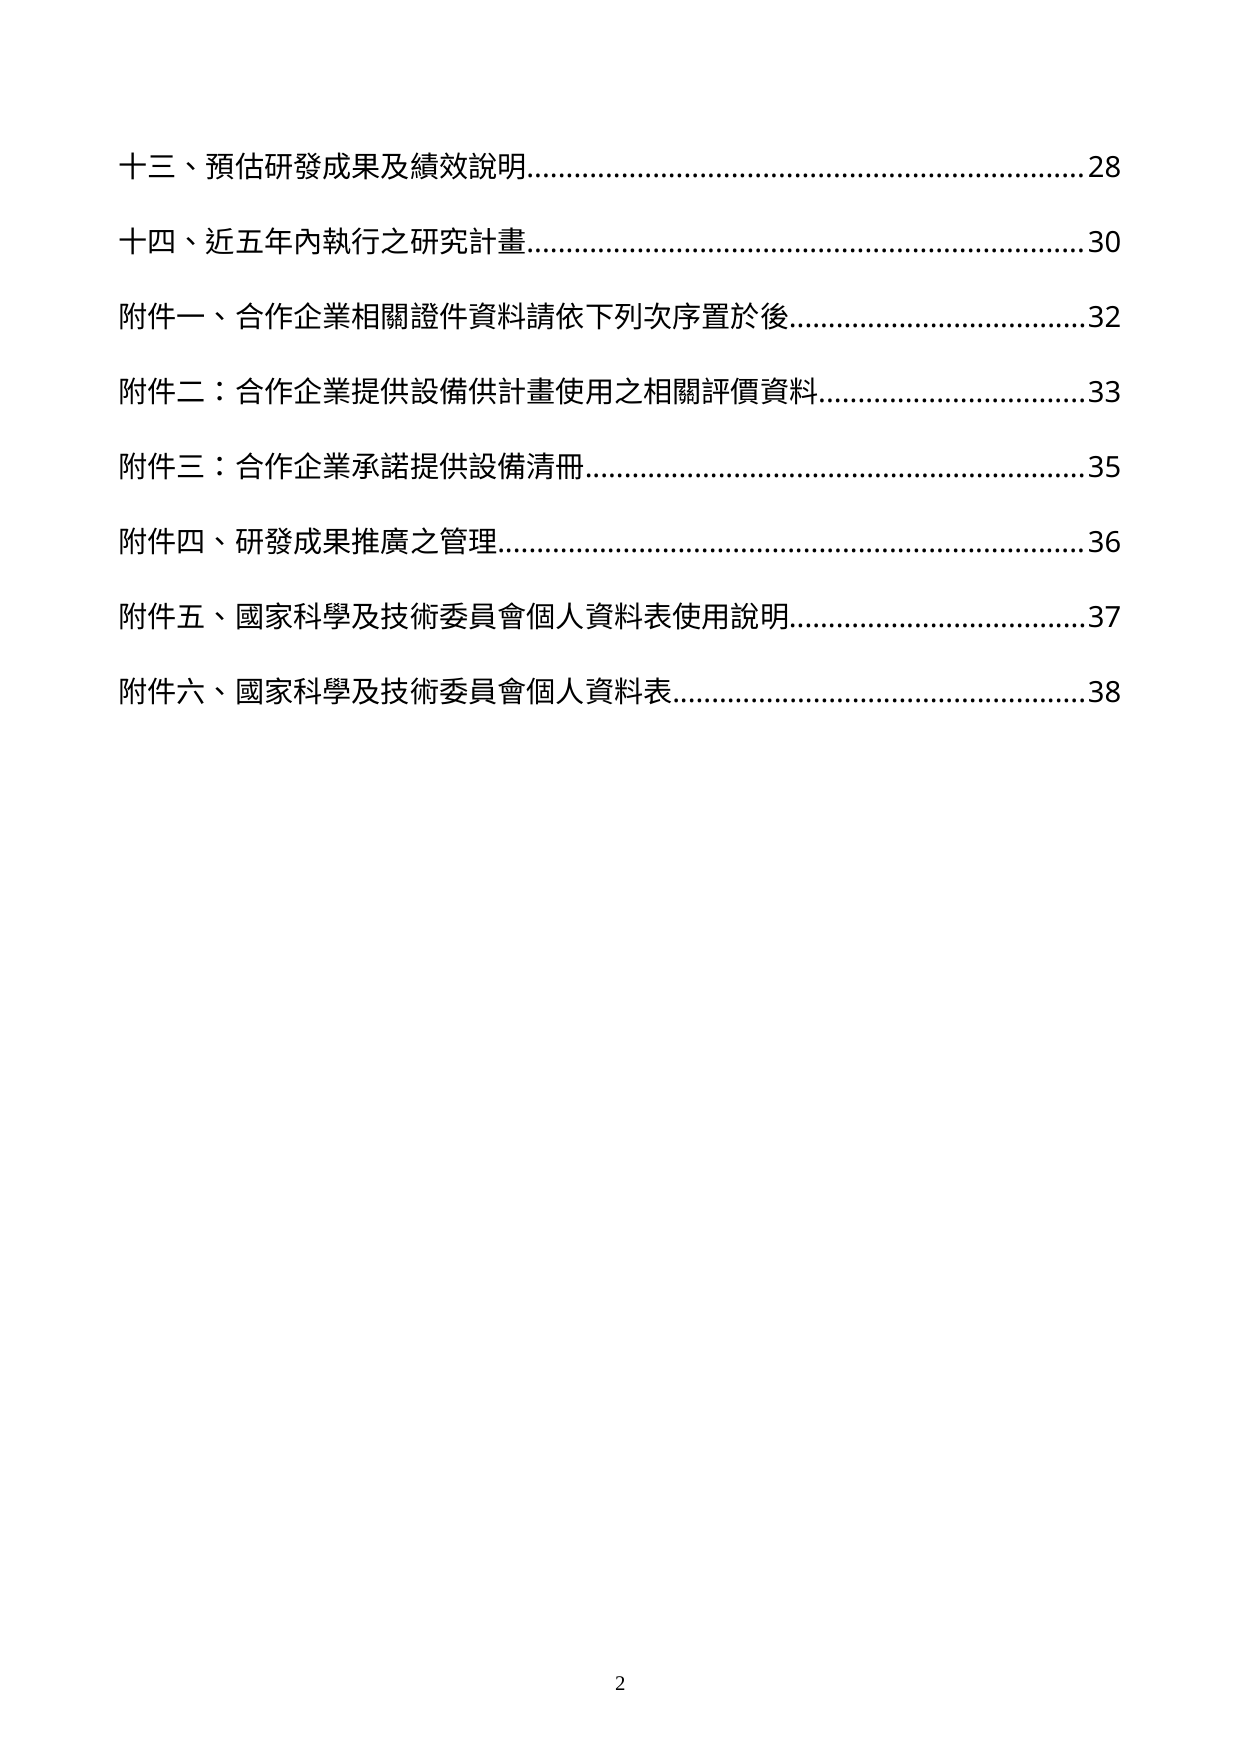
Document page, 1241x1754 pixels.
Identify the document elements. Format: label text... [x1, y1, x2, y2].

text 附件四、研發成果推廣之管理 36 [118, 502, 1122, 577]
text 附件六、國家科學及技術委員會個人資料表 38 [118, 652, 1122, 727]
text 十三、預估研發成果及績效說明 28 [118, 127, 1122, 202]
text 附件二：合作企業提供設備供計畫使用之相關評價資料 33 [118, 352, 1122, 427]
text 附件五、國家科學及技術委員會個人資料表使用說明 37 [118, 577, 1122, 652]
text 附件一、合作企業相關證件資料請依下列次序置於後 32 [118, 277, 1122, 352]
text 十四、近五年內執行之研究計畫 30 [118, 202, 1122, 277]
text 附件三：合作企業承諾提供設備清冊 35 [118, 427, 1122, 502]
